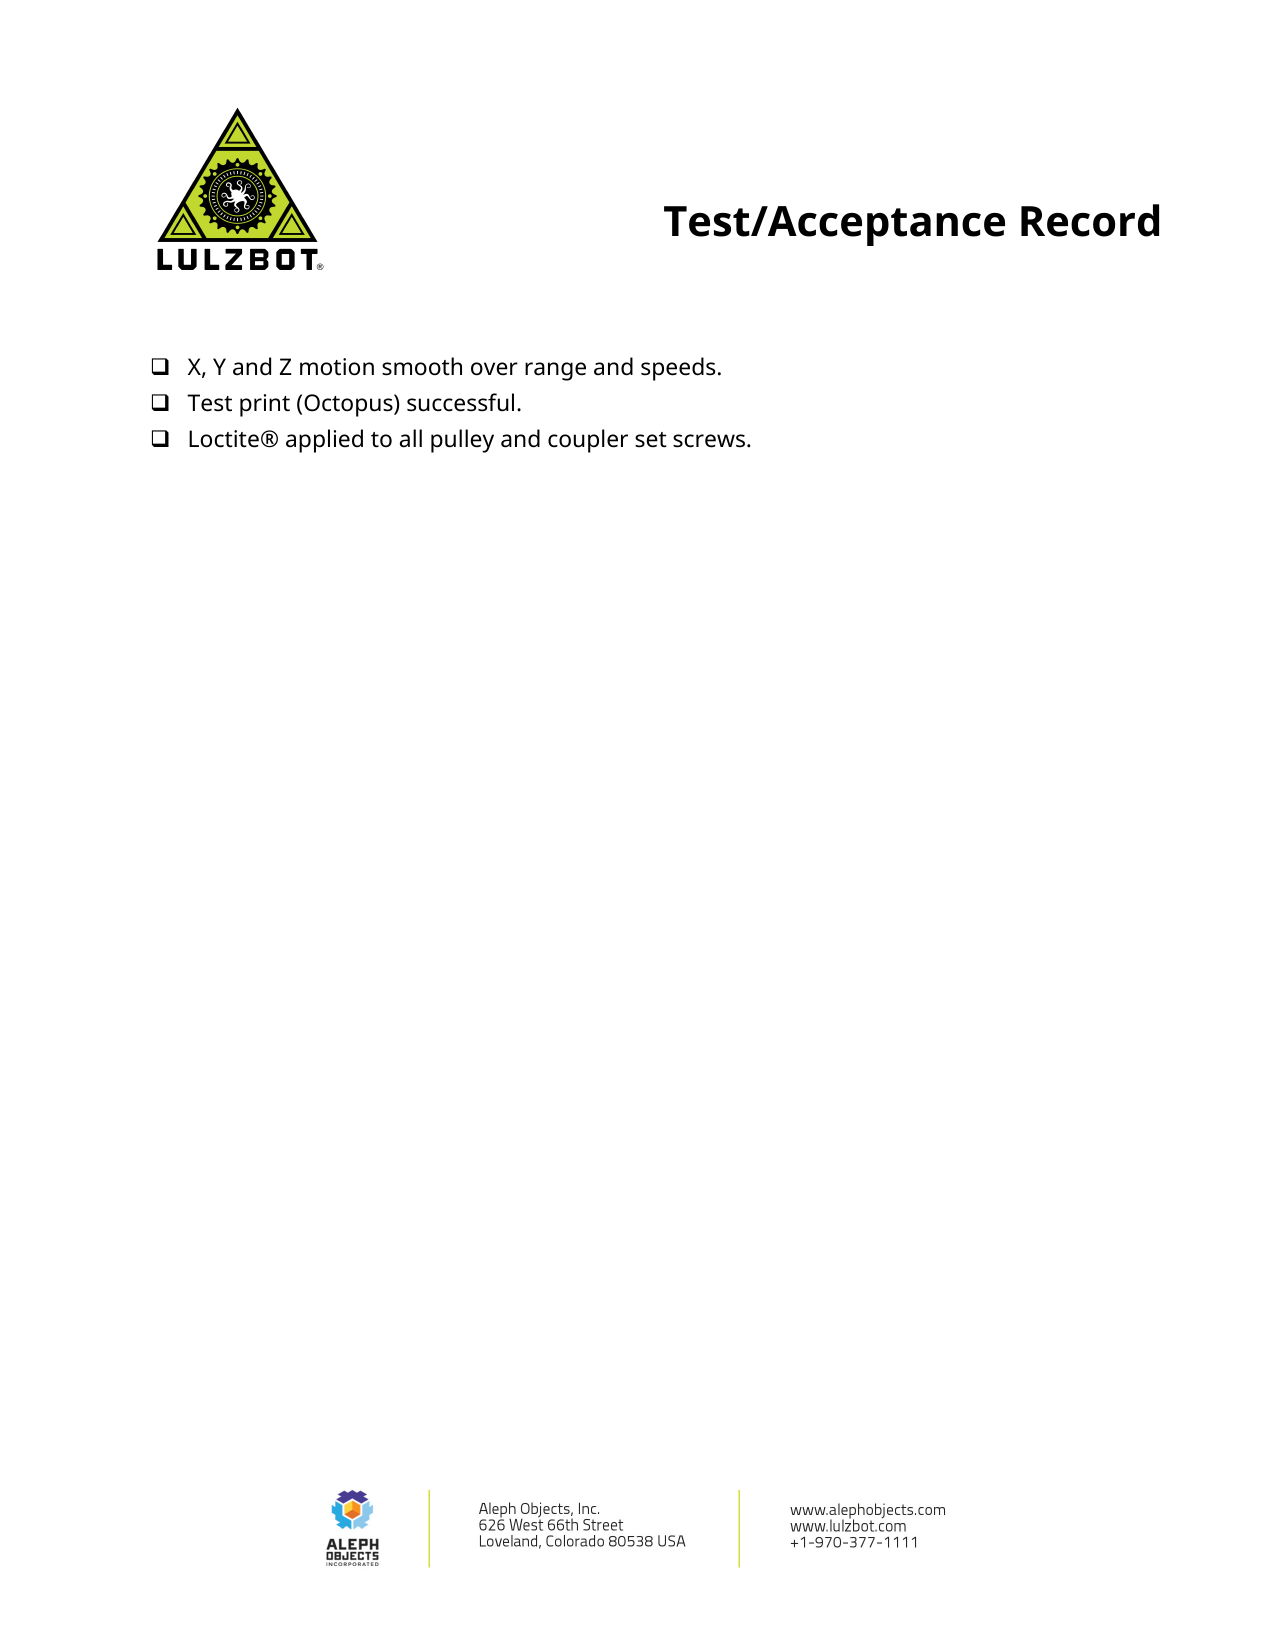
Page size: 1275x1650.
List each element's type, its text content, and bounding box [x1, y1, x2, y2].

list Test print (Octopus) successful. [150, 387, 1181, 418]
list X, Y and Z motion smooth over range and speeds. [150, 351, 1162, 382]
picture [146, 96, 335, 286]
picture [0, 1452, 1275, 1603]
list Loctite® applied to all pulley and coupler set screws. [150, 423, 1181, 454]
